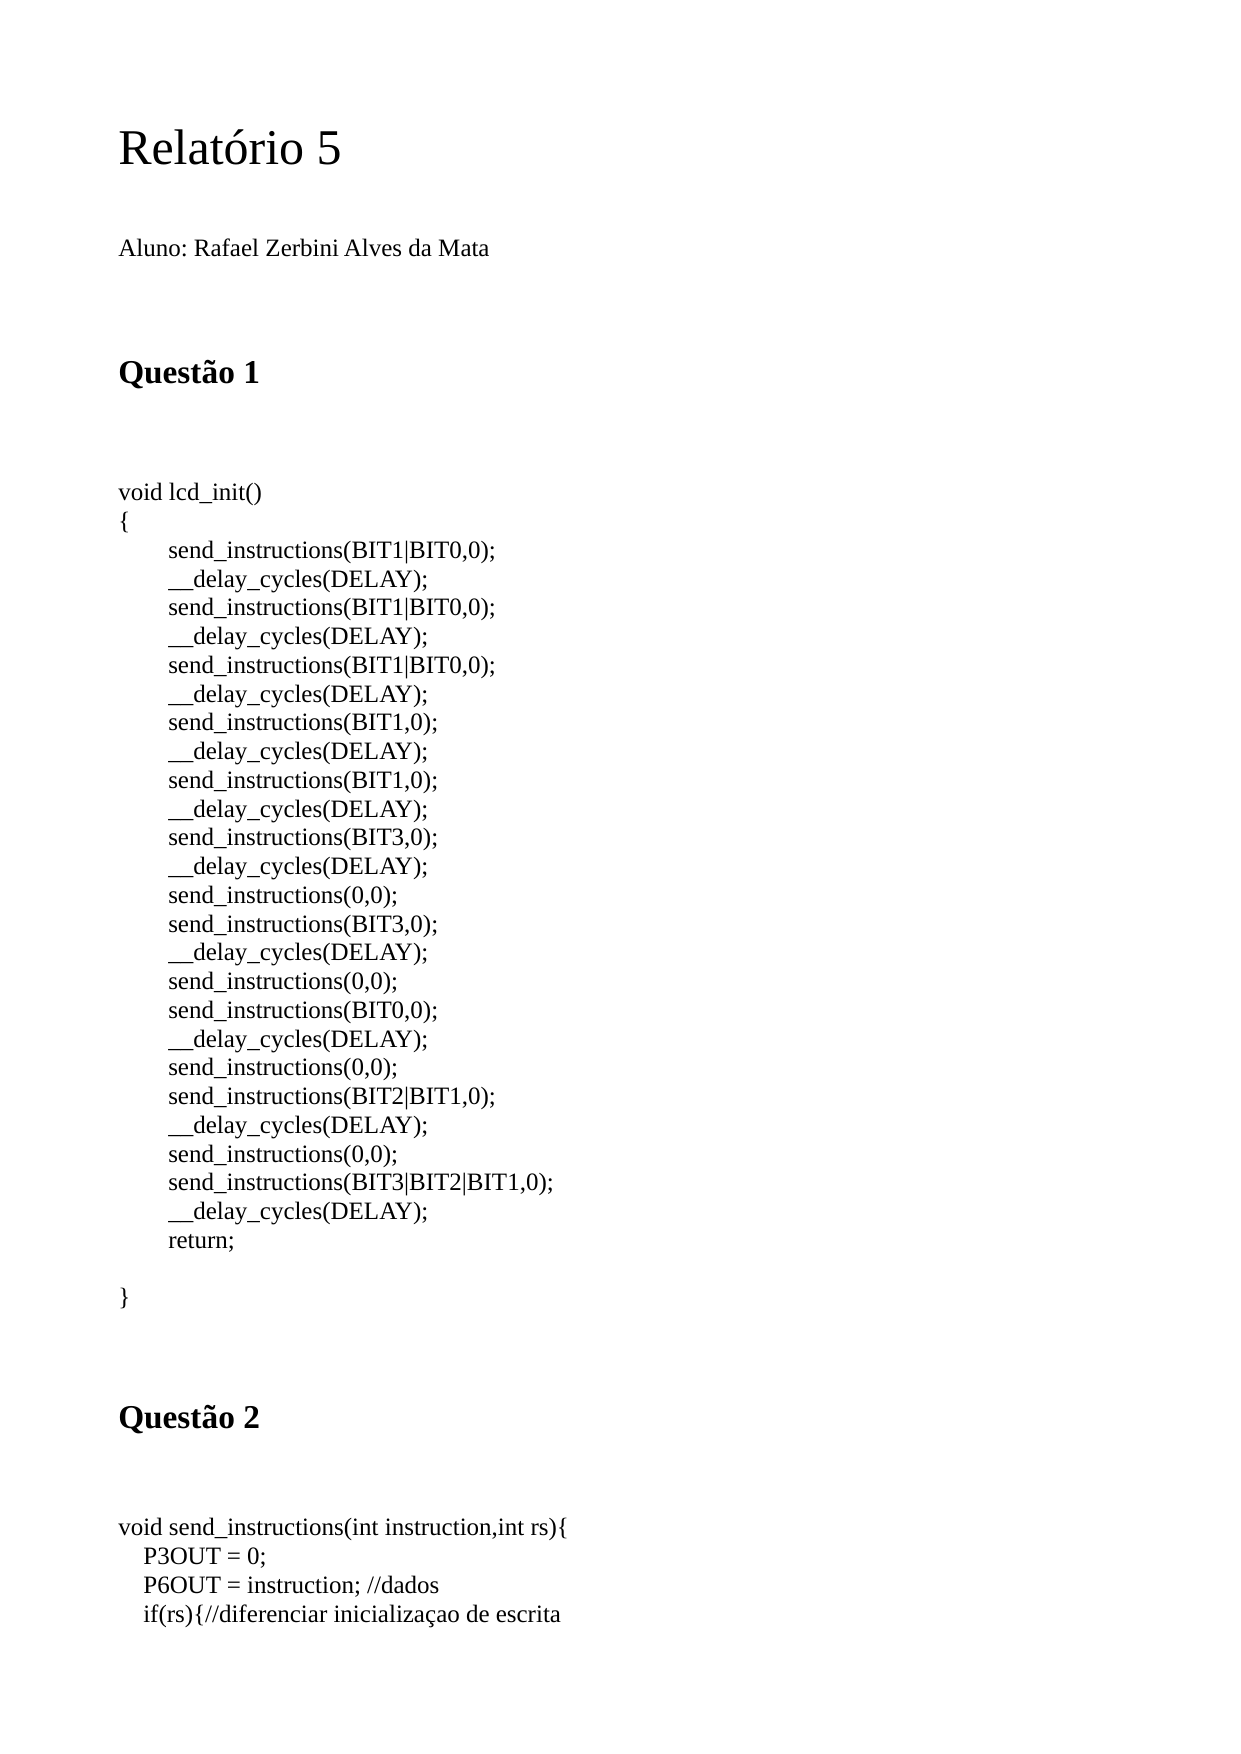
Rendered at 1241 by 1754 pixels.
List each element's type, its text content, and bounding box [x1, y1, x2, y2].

text send_instructions(BIT3,0); [118, 909, 1122, 937]
text __delay_cycles(DELAY); [118, 564, 1122, 592]
text Questão 2 [118, 1397, 1122, 1436]
text send_instructions(BIT1,0); [118, 707, 1122, 736]
text if(rs){//diferenciar inicializaçao de escrita [118, 1599, 1122, 1627]
text return; [118, 1225, 1122, 1254]
text send_instructions(BIT1|BIT0,0); [118, 592, 1122, 621]
text Relatório 5 [118, 118, 1122, 176]
text __delay_cycles(DELAY); [118, 1110, 1122, 1139]
text void lcd_init() [118, 477, 1122, 506]
text __delay_cycles(DELAY); [118, 1196, 1122, 1225]
text __delay_cycles(DELAY); [118, 851, 1122, 880]
text P6OUT = instruction; //dados [118, 1570, 1122, 1599]
text send_instructions(BIT3,0); [118, 822, 1122, 851]
text __delay_cycles(DELAY); [118, 621, 1122, 650]
text __delay_cycles(DELAY); [118, 937, 1122, 966]
text send_instructions(0,0); [118, 1139, 1122, 1167]
text __delay_cycles(DELAY); [118, 794, 1122, 822]
text __delay_cycles(DELAY); [118, 736, 1122, 765]
text send_instructions(BIT1|BIT0,0); [118, 650, 1122, 679]
text Questão 1 [118, 348, 1122, 391]
text send_instructions(0,0); [118, 880, 1122, 909]
text send_instructions(BIT1,0); [118, 765, 1122, 794]
text send_instructions(BIT3|BIT2|BIT1,0); [118, 1167, 1122, 1196]
text void send_instructions(int instruction,int rs){ [118, 1512, 1122, 1541]
text send_instructions(0,0); [118, 966, 1122, 995]
text { [118, 506, 1122, 535]
text send_instructions(BIT2|BIT1,0); [118, 1081, 1122, 1110]
text __delay_cycles(DELAY); [118, 679, 1122, 707]
text Aluno: Rafael Zerbini Alves da Mata [118, 233, 1122, 262]
text send_instructions(BIT0,0); [118, 995, 1122, 1024]
text send_instructions(BIT1|BIT0,0); [118, 535, 1122, 564]
text } [118, 1282, 1122, 1311]
text P3OUT = 0; [118, 1541, 1122, 1570]
text send_instructions(0,0); [118, 1052, 1122, 1081]
text __delay_cycles(DELAY); [118, 1024, 1122, 1052]
